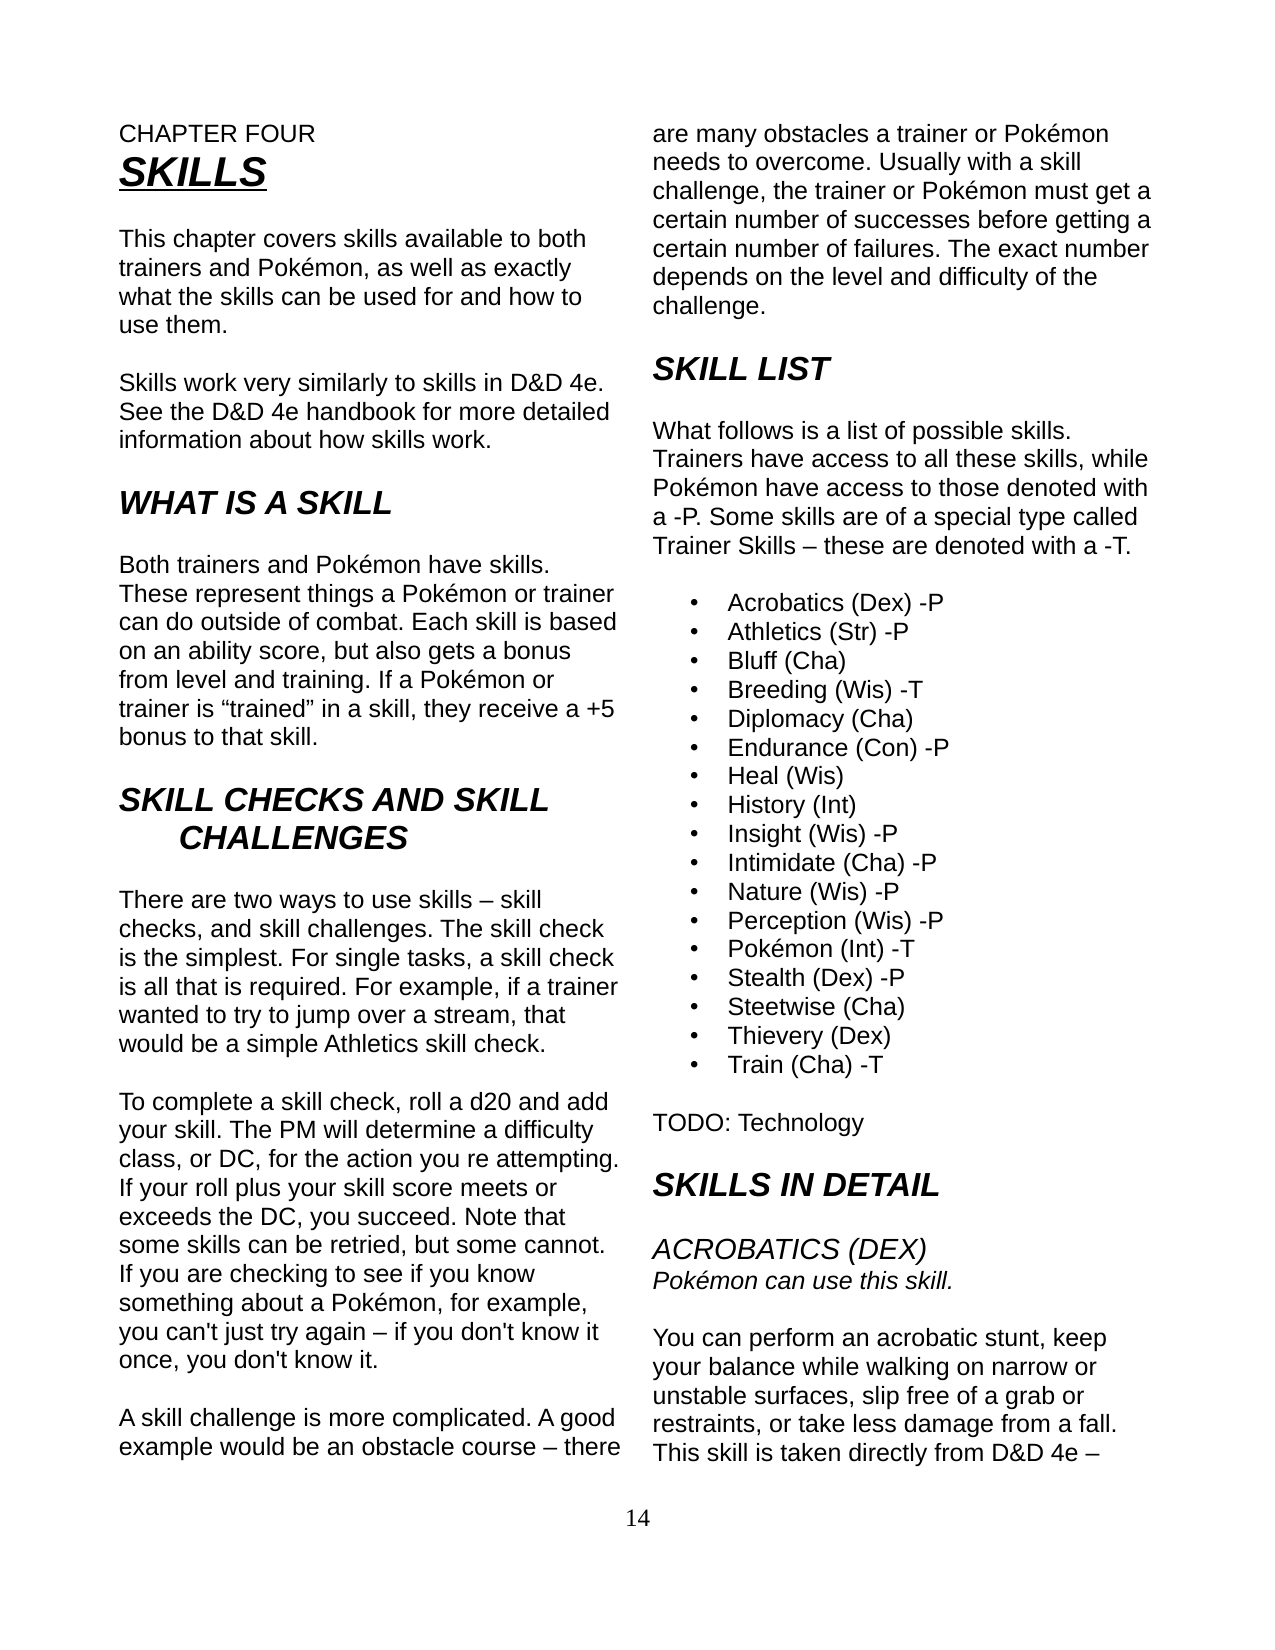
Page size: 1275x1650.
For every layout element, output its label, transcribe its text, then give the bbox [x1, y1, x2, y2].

text This chapter covers skills available to both trainers and Pokémon, as well as exactly what the skills can be used for and how to use them. [118, 224, 622, 339]
text You can perform an acrobatic stunt, keep your balance while walking on narrow or unstable surfaces, slip free of a grab or restraints, or take less damage from a fall. This skill is taken directly from D&D 4e – [652, 1323, 1156, 1467]
list Steetwise (Cha) [690, 992, 1156, 1021]
text Skills work very similarly to skills in D&D 4e. See the D&D 4e handbook for more detailed information about how skills work. [118, 368, 622, 454]
text To complete a skill check, roll a d20 and add your skill. The PM will determine a difficulty class, or DC, for the action you re attempting. If your roll plus your skill score meets or exceeds the DC, you succeed. Note that some skills can be retried, but some cannot. If you are checking to see if you know something about a Pokémon, for example, you can't just try again – if you don't know it once, you don't know it. [118, 1087, 622, 1374]
list Insight (Wis) -P [690, 819, 1156, 848]
text Pokémon can use this skill. [652, 1266, 1156, 1294]
subtitle SKILLS IN DETAIL [652, 1165, 1156, 1203]
list Bluff (Cha) [690, 646, 1156, 675]
list Acrobatics (Dex) -P [690, 588, 1156, 617]
list Endurance (Con) -P [690, 732, 1156, 761]
text A skill challenge is more complicated. A good example would be an obstacle course – there [118, 1403, 622, 1461]
list Heal (Wis) [690, 761, 1156, 790]
text What follows is a list of possible skills. Trainers have access to all these skills, while Pokémon have access to those denoted with a -P. Some skills are of a special type called Trainer Skills – these are denoted with a -T. [652, 416, 1156, 559]
list History (Int) [690, 790, 1156, 819]
list Nature (Wis) -P [690, 877, 1156, 906]
subtitle SKILLS [118, 147, 622, 195]
subtitle ACROBATICS (DEX) [652, 1232, 1156, 1266]
list Thievery (Dex) [690, 1021, 1156, 1050]
list Stealth (Dex) -P [690, 963, 1156, 992]
list Breeding (Wis) -T [690, 675, 1156, 704]
text Both trainers and Pokémon have skills. These represent things a Pokémon or trainer can do outside of combat. Each skill is based on an ability score, but also gets a bonus from level and training. If a Pokémon or trainer is “trained” in a skill, they receive a +5 bonus to that skill. [118, 550, 622, 751]
text TODO: Technology [652, 1107, 1156, 1136]
text CHAPTER FOUR [118, 118, 622, 147]
subtitle WHAT IS A SKILL [118, 483, 622, 521]
text are many obstacles a trainer or Pokémon needs to overcome. Usually with a skill challenge, the trainer or Pokémon must get a certain number of successes before getting a certain number of failures. The exact number depends on the level and difficulty of the challenge. [652, 118, 1156, 320]
list Perception (Wis) -P [690, 906, 1156, 934]
subtitle SKILL LIST [652, 348, 1156, 387]
list Train (Cha) -T [690, 1050, 1156, 1079]
list Intimidate (Cha) -P [690, 848, 1156, 877]
subtitle SKILL CHECKS AND SKILL CHALLENGES [118, 780, 622, 857]
list Pokémon (Int) -T [690, 934, 1156, 963]
list Athletics (Str) -P [690, 617, 1156, 646]
list Diplomacy (Cha) [690, 704, 1156, 732]
text There are two ways to use skills – skill checks, and skill challenges. The skill check is the simplest. For single tasks, a skill check is all that is required. For example, if a trainer wanted to try to jump over a stream, that would be a simple Athletics skill check. [118, 886, 622, 1058]
